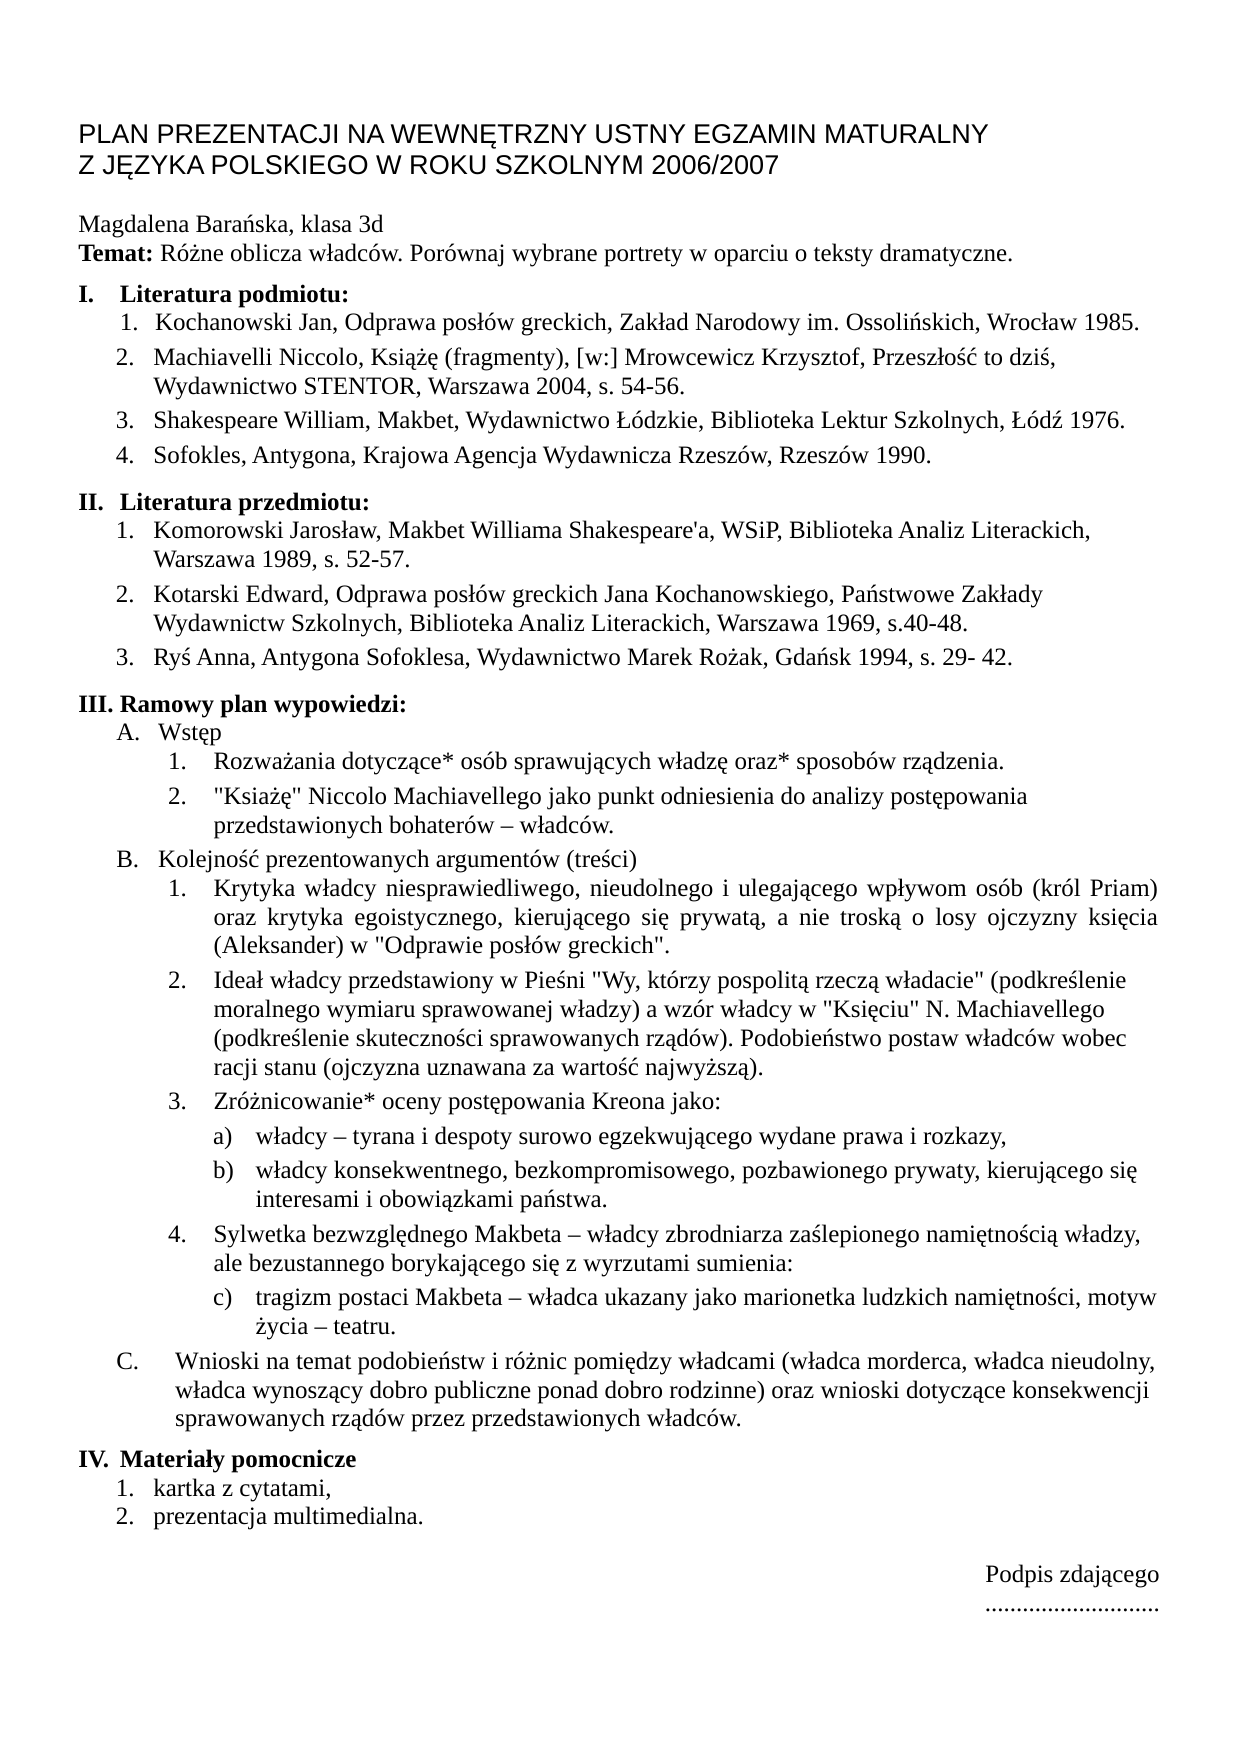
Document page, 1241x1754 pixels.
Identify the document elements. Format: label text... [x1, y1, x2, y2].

list Wnioski na temat podobieństw i różnic pomiędzy władcami (władca morderca, władca nieudolny, władca wynoszący dobro publiczne ponad dobro rodzinne) oraz wnioski dotyczące konsekwencji sprawowanych rządów przez przedstawionych władców. [116, 1346, 1159, 1432]
list prezentacja multimedialna. [116, 1501, 1159, 1530]
text PLAN PREZENTACJI NA WEWNĘTRZNY USTNY EGZAMIN MATURALNY [78, 118, 1159, 149]
list Sofokles, Antygona, Krajowa Agencja Wydawnicza Rzeszów, Rzeszów 1990. [116, 440, 1159, 469]
list Materiały pomocnicze [78, 1444, 1159, 1473]
list tragizm postaci Makbeta – władca ukazany jako marionetka ludzkich namiętności, motyw życia – teatru. [213, 1282, 1159, 1340]
list władcy konsekwentnego, bezkompromisowego, pozbawionego prywaty, kierującego się interesami i obowiązkami państwa. [213, 1156, 1159, 1213]
list kartka z cytatami, [116, 1473, 1159, 1501]
list Ryś Anna, Antygona Sofoklesa, Wydawnictwo Marek Rożak, Gdańsk 1994, s. 29- 42. [116, 642, 1159, 671]
text Podpis zdającego [78, 1559, 1159, 1588]
list Literatura przedmiotu: [78, 487, 1159, 515]
text Z JĘZYKA POLSKIEGO W ROKU SZKOLNYM 2006/2007 [78, 149, 1159, 181]
list Wstęp [84, 717, 1159, 746]
text ............................ [78, 1588, 1159, 1616]
list Ramowy plan wypowiedzi: [78, 689, 1159, 717]
list Kotarski Edward, Odprawa posłów greckich Jana Kochanowskiego, Państwowe Zakłady Wydawnictw Szkolnych, Biblioteka Analiz Literackich, Warszawa 1969, s.40-48. [116, 579, 1159, 636]
list Kochanowski Jan, Odprawa posłów greckich, Zakład Narodowy im. Ossolińskich, Wrocław 1985. [119, 307, 1159, 336]
text Temat: Różne oblicza władców. Porównaj wybrane portrety w oparciu o teksty dramatyczne. [78, 238, 1159, 267]
text Magdalena Barańska, klasa 3d [78, 209, 1159, 238]
list Komorowski Jarosław, Makbet Williama Shakespeare'a, WSiP, Biblioteka Analiz Literackich, Warszawa 1989, s. 52-57. [116, 515, 1159, 573]
list Literatura podmiotu: [78, 279, 1159, 307]
list Shakespeare William, Makbet, Wydawnictwo Łódzkie, Biblioteka Lektur Szkolnych, Łódź 1976. [116, 406, 1159, 434]
list "Ksiażę" Niccolo Machiavellego jako punkt odniesienia do analizy postępowania przedstawionych bohaterów – władców. [168, 781, 1159, 838]
list Sylwetka bezwzględnego Makbeta – władcy zbrodniarza zaślepionego namiętnością władzy, ale bezustannego borykającego się z wyrzutami sumienia: [168, 1219, 1159, 1277]
list Kolejność prezentowanych argumentów (treści) [84, 844, 1159, 873]
list Machiavelli Niccolo, Książę (fragmenty), [w:] Mrowcewicz Krzysztof, Przeszłość to dziś, Wydawnictwo STENTOR, Warszawa 2004, s. 54-56. [116, 342, 1159, 399]
list Zróżnicowanie* oceny postępowania Kreona jako: [168, 1086, 1159, 1115]
list Rozważania dotyczące* osób sprawujących władzę oraz* sposobów rządzenia. [168, 746, 1159, 775]
list Krytyka władcy niesprawiedliwego, nieudolnego i ulegającego wpływom osób (król Priam) oraz krytyka egoistycznego, kierującego się prywatą, a nie troską o losy ojczyzny księcia (Aleksander) w "Odprawie posłów greckich". [168, 873, 1159, 959]
list władcy – tyrana i despoty surowo egzekwującego wydane prawa i rozkazy, [213, 1121, 1159, 1150]
list Ideał władcy przedstawiony w Pieśni "Wy, którzy pospolitą rzeczą władacie" (podkreślenie moralnego wymiaru sprawowanej władzy) a wzór władcy w "Księciu" N. Machiavellego (podkreślenie skuteczności sprawowanych rządów). Podobieństwo postaw władców wobec racji stanu (ojczyzna uznawana za wartość najwyższą). [168, 965, 1159, 1080]
